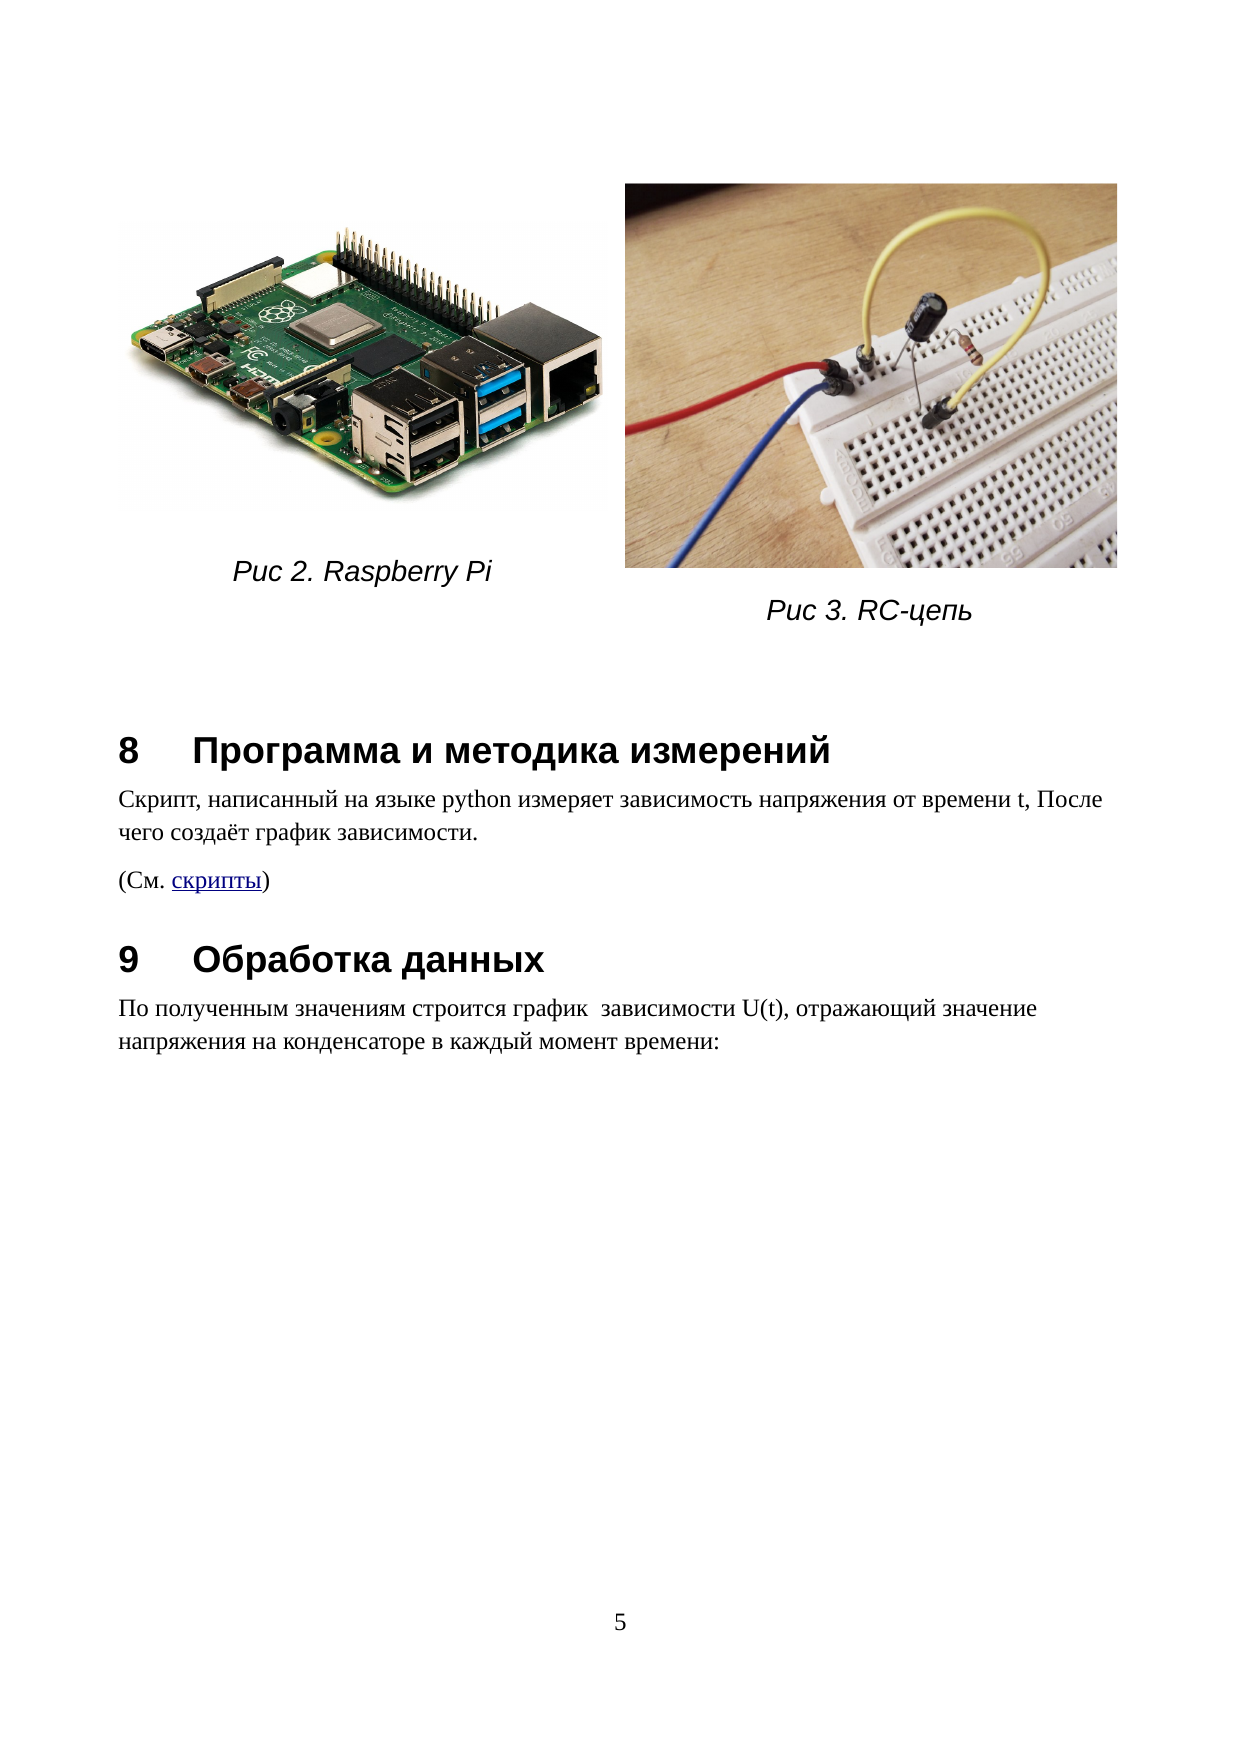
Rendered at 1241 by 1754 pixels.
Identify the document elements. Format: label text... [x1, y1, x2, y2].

table_header Рис 3. RC-цепь [614, 166, 1128, 656]
picture [625, 182, 1118, 568]
text (См. скрипты) [118, 865, 1122, 893]
picture [118, 221, 609, 511]
table_header Рис 2. Raspberry Pi [112, 166, 614, 656]
subtitle Обработка данных [118, 937, 1122, 981]
subtitle Программа и методика измерений [118, 728, 1122, 772]
text Скрипт, написанный на языке python измеряет зависимость напряжения от времени t, После чего создаёт график зависимости. [118, 784, 1122, 846]
text По полученным значениям строится график зависимости U(t), отражающий значение напряжения на конденсаторе в каждый момент времени: [118, 993, 1122, 1055]
